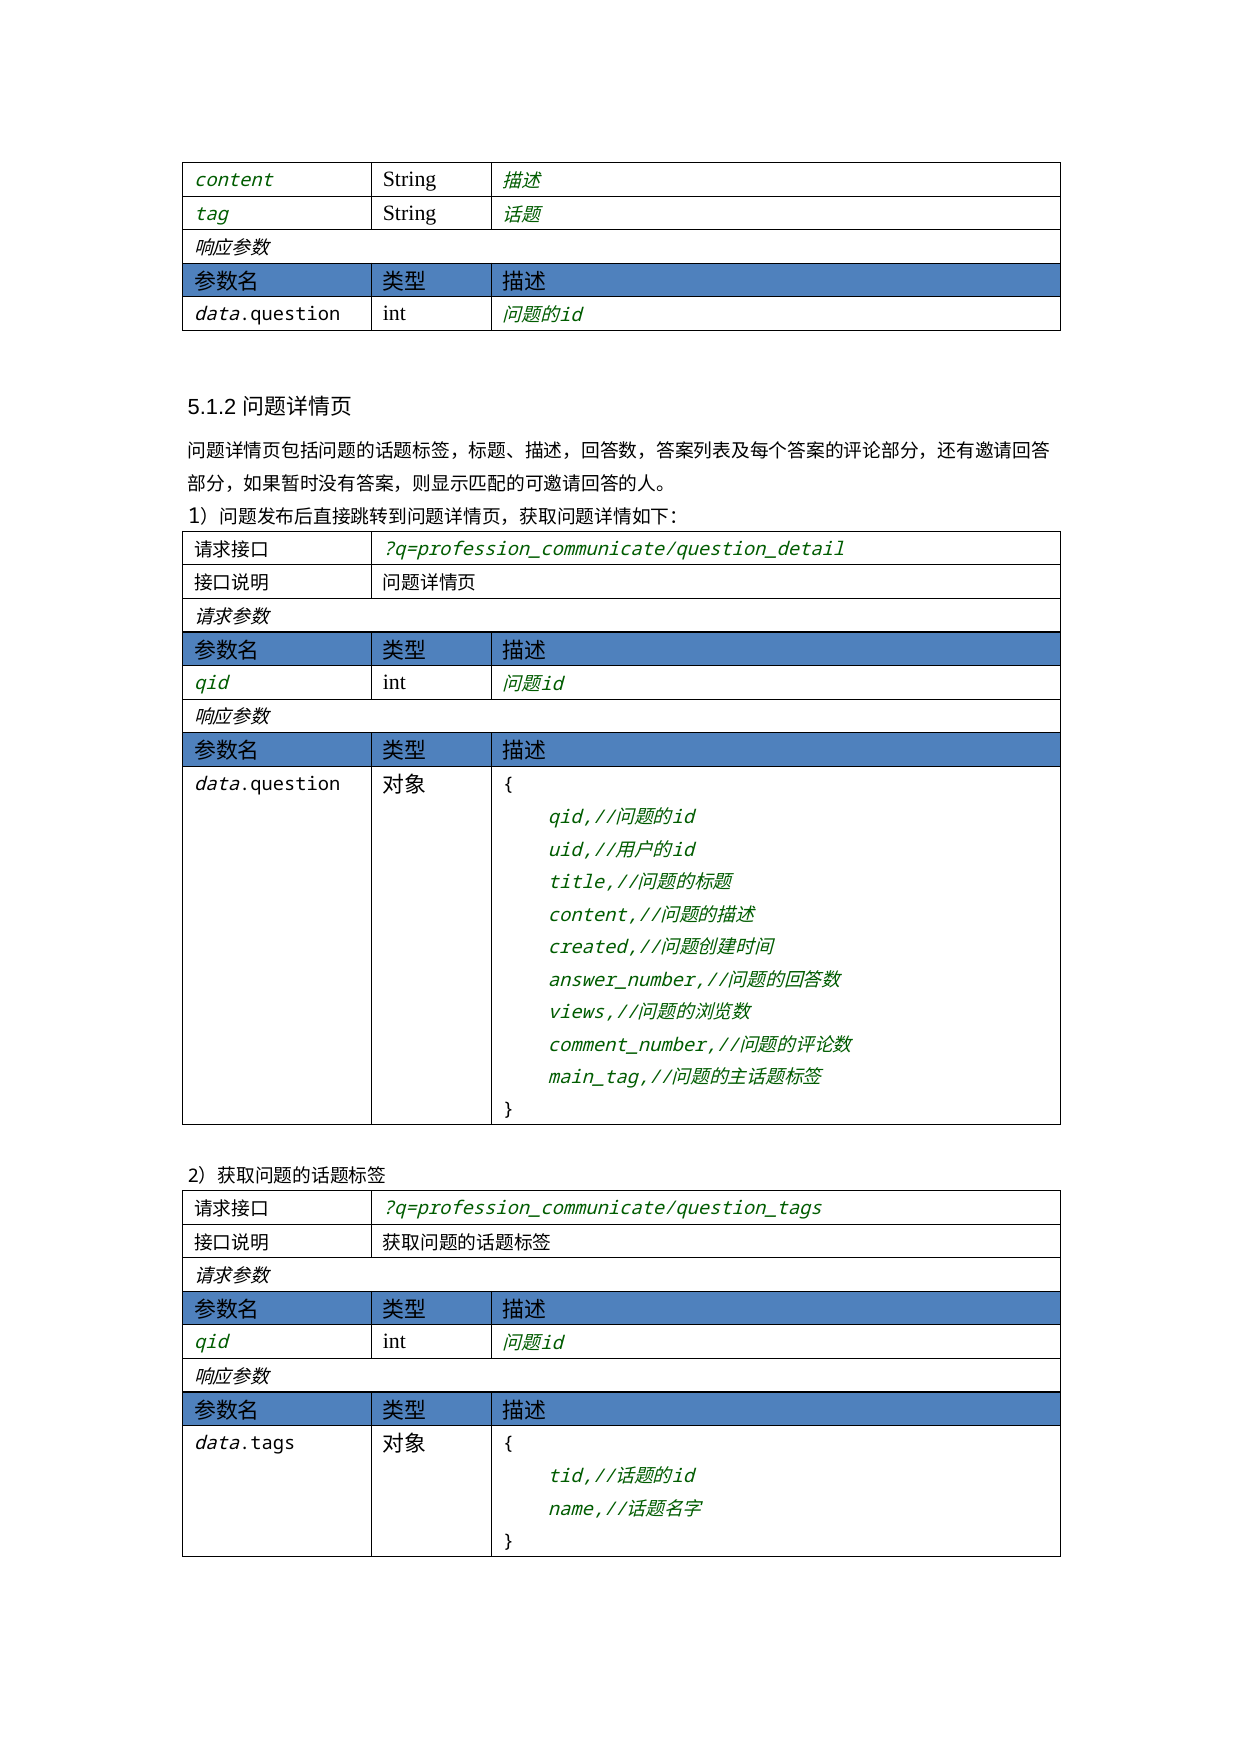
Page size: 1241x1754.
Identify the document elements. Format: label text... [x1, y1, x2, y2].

table_cell 描述 [492, 163, 1060, 196]
text 问题详情页包括问题的话题标签，标题、描述，回答数，答案列表及每个答案的评论部分，还有邀请回答部分，如果暂时没有答案，则显示匹配的可邀请回答的人。 [187, 433, 1053, 498]
table_cell 描述 [492, 264, 1060, 296]
table_cell 描述 [492, 1292, 1060, 1324]
table_cell 参数名 [183, 264, 371, 296]
table_cell 对象 [372, 1426, 491, 1556]
table_cell 描述 [492, 633, 1060, 665]
table_cell 类型 [372, 1393, 491, 1425]
table_cell 类型 [372, 264, 491, 296]
text 5.1.2 问题详情页 [187, 388, 1053, 421]
table_cell 参数名 [183, 1292, 371, 1324]
table_cell int [372, 297, 491, 330]
table_header 请求接口 [183, 532, 371, 564]
text 1）问题发布后直接跳转到问题详情页，获取问题详情如下： [187, 498, 1053, 531]
table_cell 接口说明 [183, 1225, 371, 1257]
table_cell 响应参数 [183, 700, 1060, 732]
table_cell data.question [183, 767, 371, 1124]
table_cell 接口说明 [183, 565, 371, 598]
table_cell 参数名 [183, 633, 371, 665]
table_cell 响应参数 [183, 1359, 1060, 1391]
table_cell 问题id [492, 1325, 1060, 1358]
table_cell { qid,//问题的id uid,//用户的id title,//问题的标题 content,//问题的描述 created,//问题创建时间 answer_number,//问题的回答数 views,//问题的浏览数 comment_number,//问题的评论数 main_tag,//问题的主话题标签 } [492, 767, 1060, 1124]
table_cell 问题id [492, 666, 1060, 698]
table_cell 对象 [372, 767, 491, 1124]
table_cell tag [183, 197, 371, 229]
table_cell 请求参数 [183, 1258, 1060, 1291]
table_cell String [372, 197, 491, 229]
table_cell 请求参数 [183, 599, 1060, 631]
table_cell 类型 [372, 633, 491, 665]
table_cell 描述 [492, 733, 1060, 766]
table_cell String [372, 163, 491, 196]
table_header 请求接口 [183, 1191, 371, 1224]
table_cell 参数名 [183, 733, 371, 766]
table_cell qid [183, 1325, 371, 1358]
table_header ?q=profession_communicate/question_detail [372, 532, 1060, 564]
table_cell 问题详情页 [372, 565, 1060, 598]
table_cell 问题的id [492, 297, 1060, 330]
table_cell 类型 [372, 733, 491, 766]
table_cell 描述 [492, 1393, 1060, 1425]
table_cell int [372, 666, 491, 698]
text 2）获取问题的话题标签 [187, 1158, 1053, 1190]
table_cell { tid,//话题的id name,//话题名字 } [492, 1426, 1060, 1556]
table_cell qid [183, 666, 371, 698]
table_cell data.question [183, 297, 371, 330]
table_cell 参数名 [183, 1393, 371, 1425]
table_cell 类型 [372, 1292, 491, 1324]
table_header ?q=profession_communicate/question_tags [372, 1191, 1060, 1224]
table_cell content [183, 163, 371, 196]
table_cell data.tags [183, 1426, 371, 1556]
table_cell 响应参数 [183, 230, 1060, 263]
table_cell 话题 [492, 197, 1060, 229]
table_cell int [372, 1325, 491, 1358]
table_cell 获取问题的话题标签 [372, 1225, 1060, 1257]
